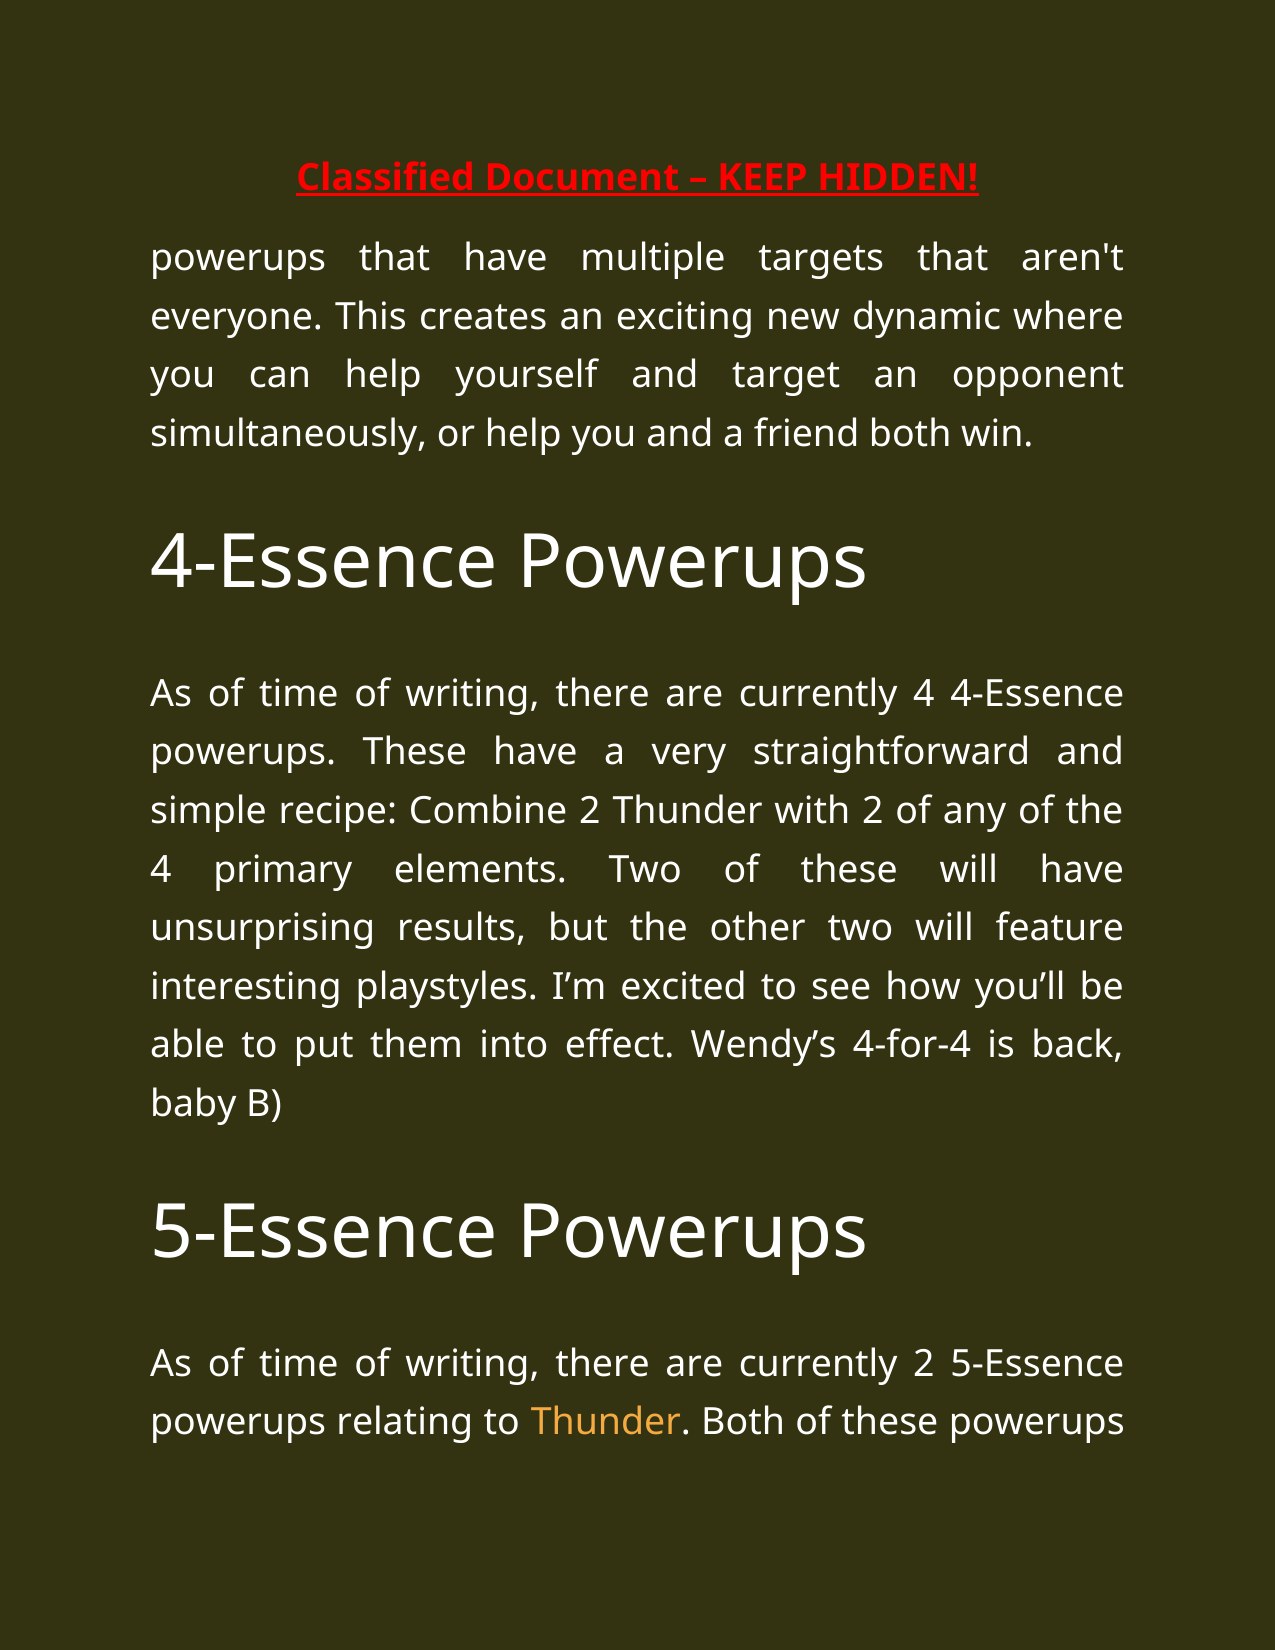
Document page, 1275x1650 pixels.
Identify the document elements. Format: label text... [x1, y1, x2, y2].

subtitle 4-Essence Powerups [150, 507, 1125, 609]
text As of time of writing, there are currently 4 4-Essence powerups. These have a very straightforward and simple recipe: Combine 2 Thunder with 2 of any of the 4 primary elements. Two of these will have unsurprising results, but the other two will feature interesting playstyles. I’m excited to see how you’ll be able to put them into effect. Wendy’s 4-for-4 is back, baby B) [150, 666, 1125, 1127]
text As of time of writing, there are currently 2 5-Essence powerups relating to Thunder. Both of these powerups [150, 1336, 1125, 1446]
subtitle 5-Essence Powerups [150, 1177, 1125, 1279]
text powerups that have multiple targets that aren't everyone. This creates an exciting new dynamic where you can help yourself and target an opponent simultaneously, or help you and a friend both win. [150, 231, 1125, 457]
